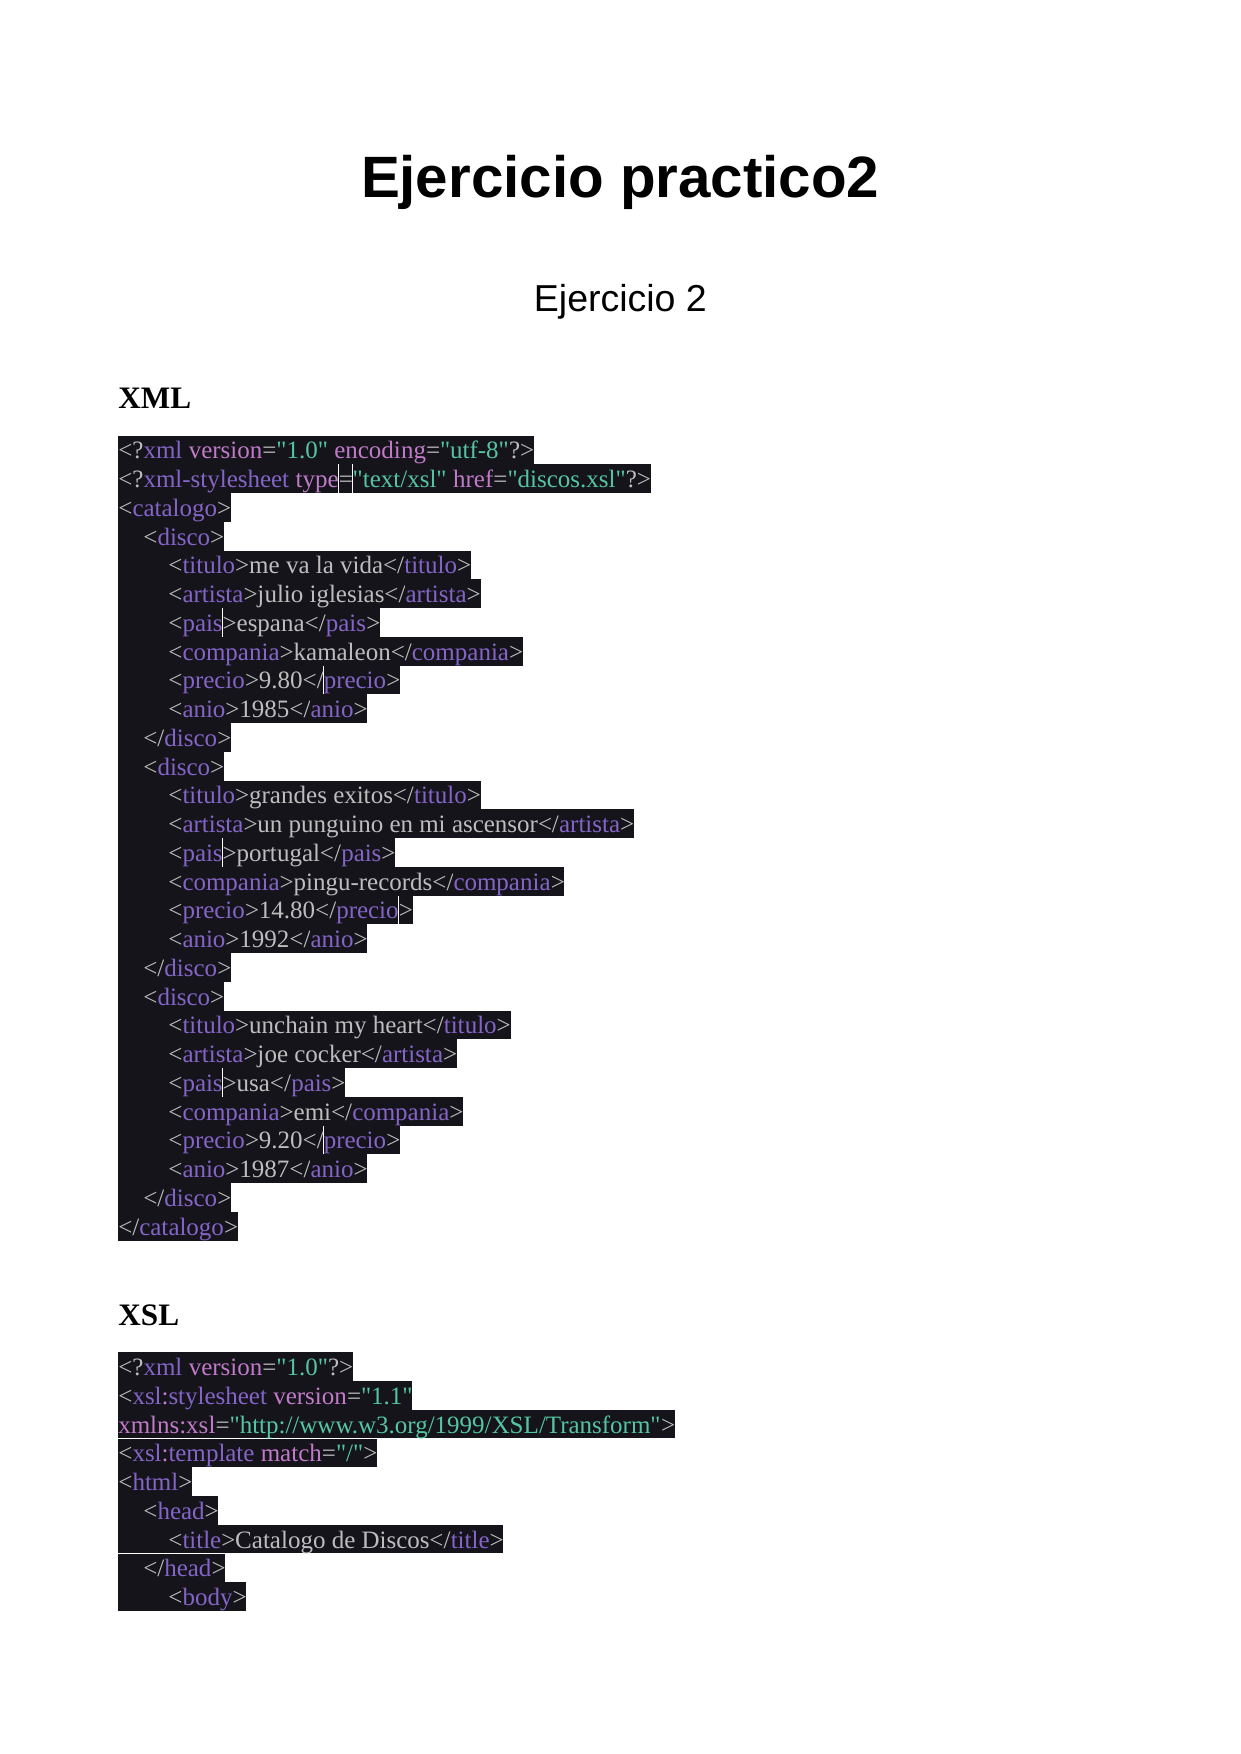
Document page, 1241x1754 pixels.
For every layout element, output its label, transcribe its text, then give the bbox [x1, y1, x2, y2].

text <?xml version="1.0"?> [118, 1352, 1122, 1381]
subtitle Ejercicio 2 [118, 277, 1122, 320]
text <disco> [118, 982, 1122, 1011]
text <catalogo> [118, 493, 1122, 522]
text <anio>1987</anio> [118, 1154, 1122, 1183]
text <head> [118, 1496, 1122, 1525]
text <compania>emi</compania> [118, 1097, 1122, 1126]
text <compania>pingu-records</compania> [118, 867, 1122, 896]
text <xsl:stylesheet version="1.1" [118, 1381, 1122, 1410]
text <artista>julio iglesias</artista> [118, 579, 1122, 608]
text <anio>1992</anio> [118, 924, 1122, 953]
title Ejercicio practico2 [118, 143, 1122, 210]
text <precio>9.80</precio> [118, 666, 1122, 694]
text <html> [118, 1467, 1122, 1496]
text <title>Catalogo de Discos</title> [118, 1525, 1122, 1553]
text <anio>1985</anio> [118, 694, 1122, 723]
text <pais>usa</pais> [118, 1068, 1122, 1097]
text <artista>un punguino en mi ascensor</artista> [118, 809, 1122, 838]
text </disco> [118, 1183, 1122, 1212]
text <body> [118, 1582, 1122, 1611]
text <xsl:template match="/"> [118, 1438, 1122, 1467]
text </disco> [118, 723, 1122, 752]
text <?xml version="1.0" encoding="utf-8"?> [118, 436, 1122, 464]
text <pais>portugal</pais> [118, 838, 1122, 867]
text <pais>espana</pais> [118, 608, 1122, 637]
text </head> [118, 1553, 1122, 1582]
text <titulo>unchain my heart</titulo> [118, 1011, 1122, 1039]
text <titulo>me va la vida</titulo> [118, 551, 1122, 579]
text </catalogo> [118, 1212, 1122, 1241]
text XSL [118, 1296, 1122, 1332]
text <precio>14.80</precio> [118, 896, 1122, 924]
text <artista>joe cocker</artista> [118, 1039, 1122, 1068]
text <?xml-stylesheet type="text/xsl" href="discos.xsl"?> [118, 464, 1122, 493]
text <disco> [118, 522, 1122, 551]
text <titulo>grandes exitos</titulo> [118, 781, 1122, 809]
text xmlns:xsl="http://www.w3.org/1999/XSL/Transform"> [118, 1410, 1122, 1438]
text <compania>kamaleon</compania> [118, 637, 1122, 666]
text <precio>9.20</precio> [118, 1126, 1122, 1154]
text <disco> [118, 752, 1122, 781]
text </disco> [118, 953, 1122, 982]
text XML [118, 380, 1122, 416]
